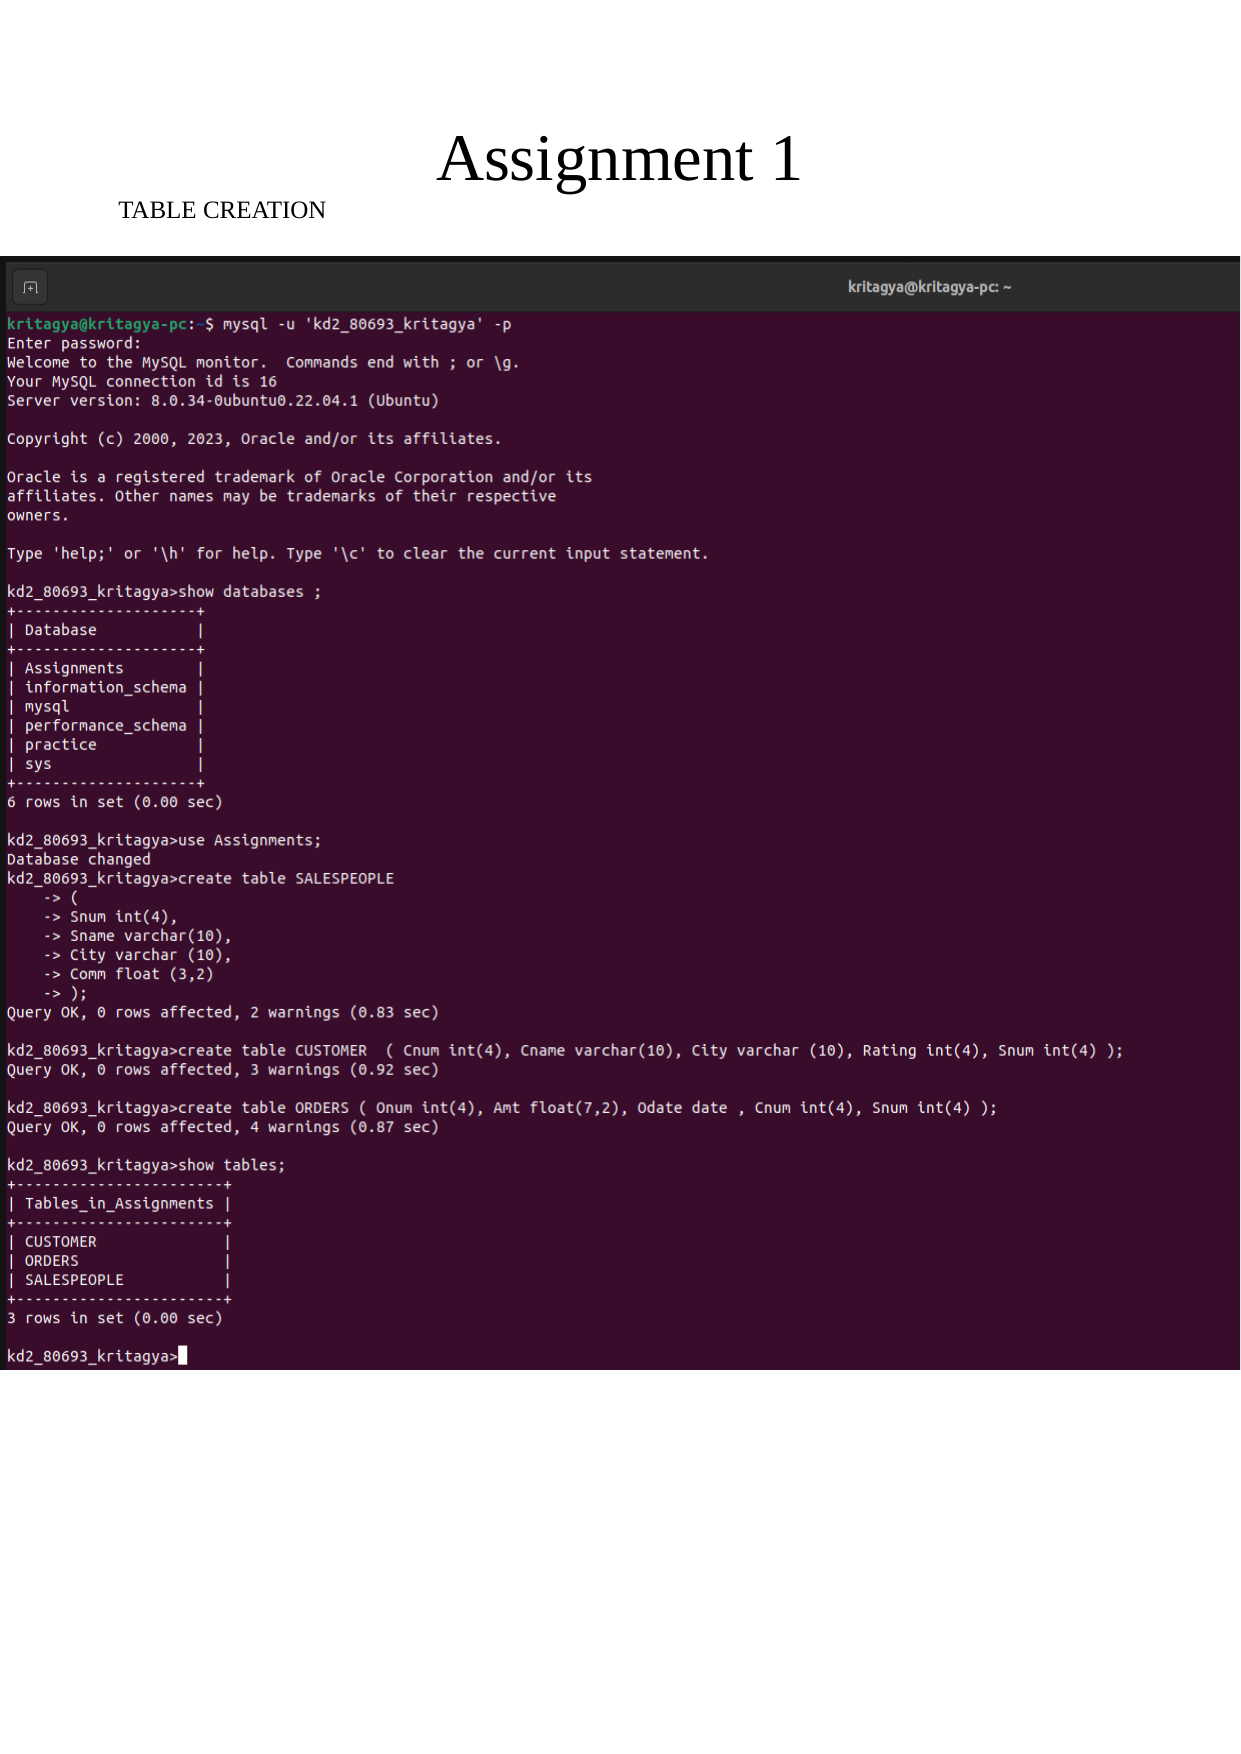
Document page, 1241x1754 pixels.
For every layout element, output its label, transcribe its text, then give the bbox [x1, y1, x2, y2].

text Assignment 1 [118, 118, 1122, 195]
text TABLE CREATION [118, 195, 1122, 223]
